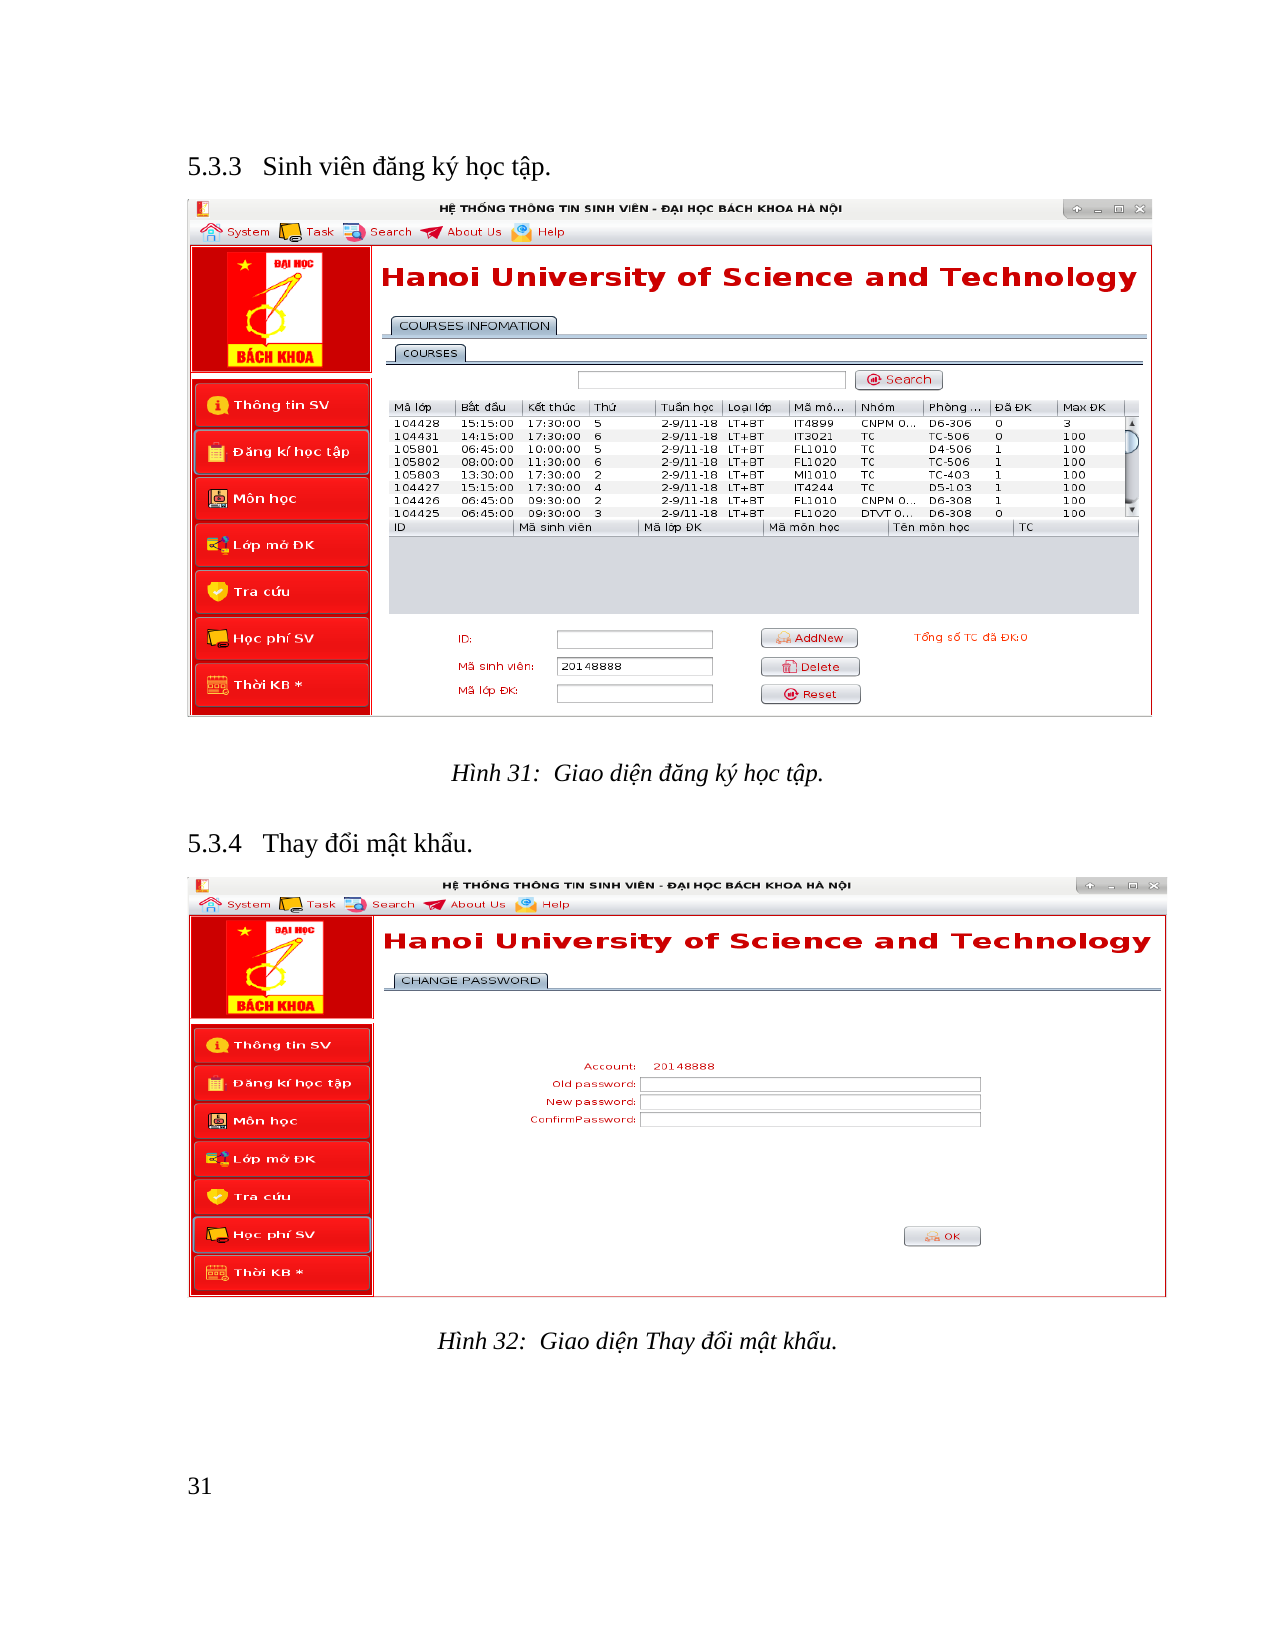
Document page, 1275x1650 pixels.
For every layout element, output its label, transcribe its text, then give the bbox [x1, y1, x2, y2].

picture [187, 877, 1168, 1298]
picture [187, 199, 1153, 717]
subtitle Thay đổi mật khẩu. [187, 828, 1087, 859]
text Hình 31: Giao diện đăng ký học tập. [187, 758, 1087, 786]
subtitle Sinh viên đăng ký học tập. [187, 150, 1087, 181]
text Hình 32: Giao diện Thay đổi mật khẩu. [187, 1298, 1087, 1355]
